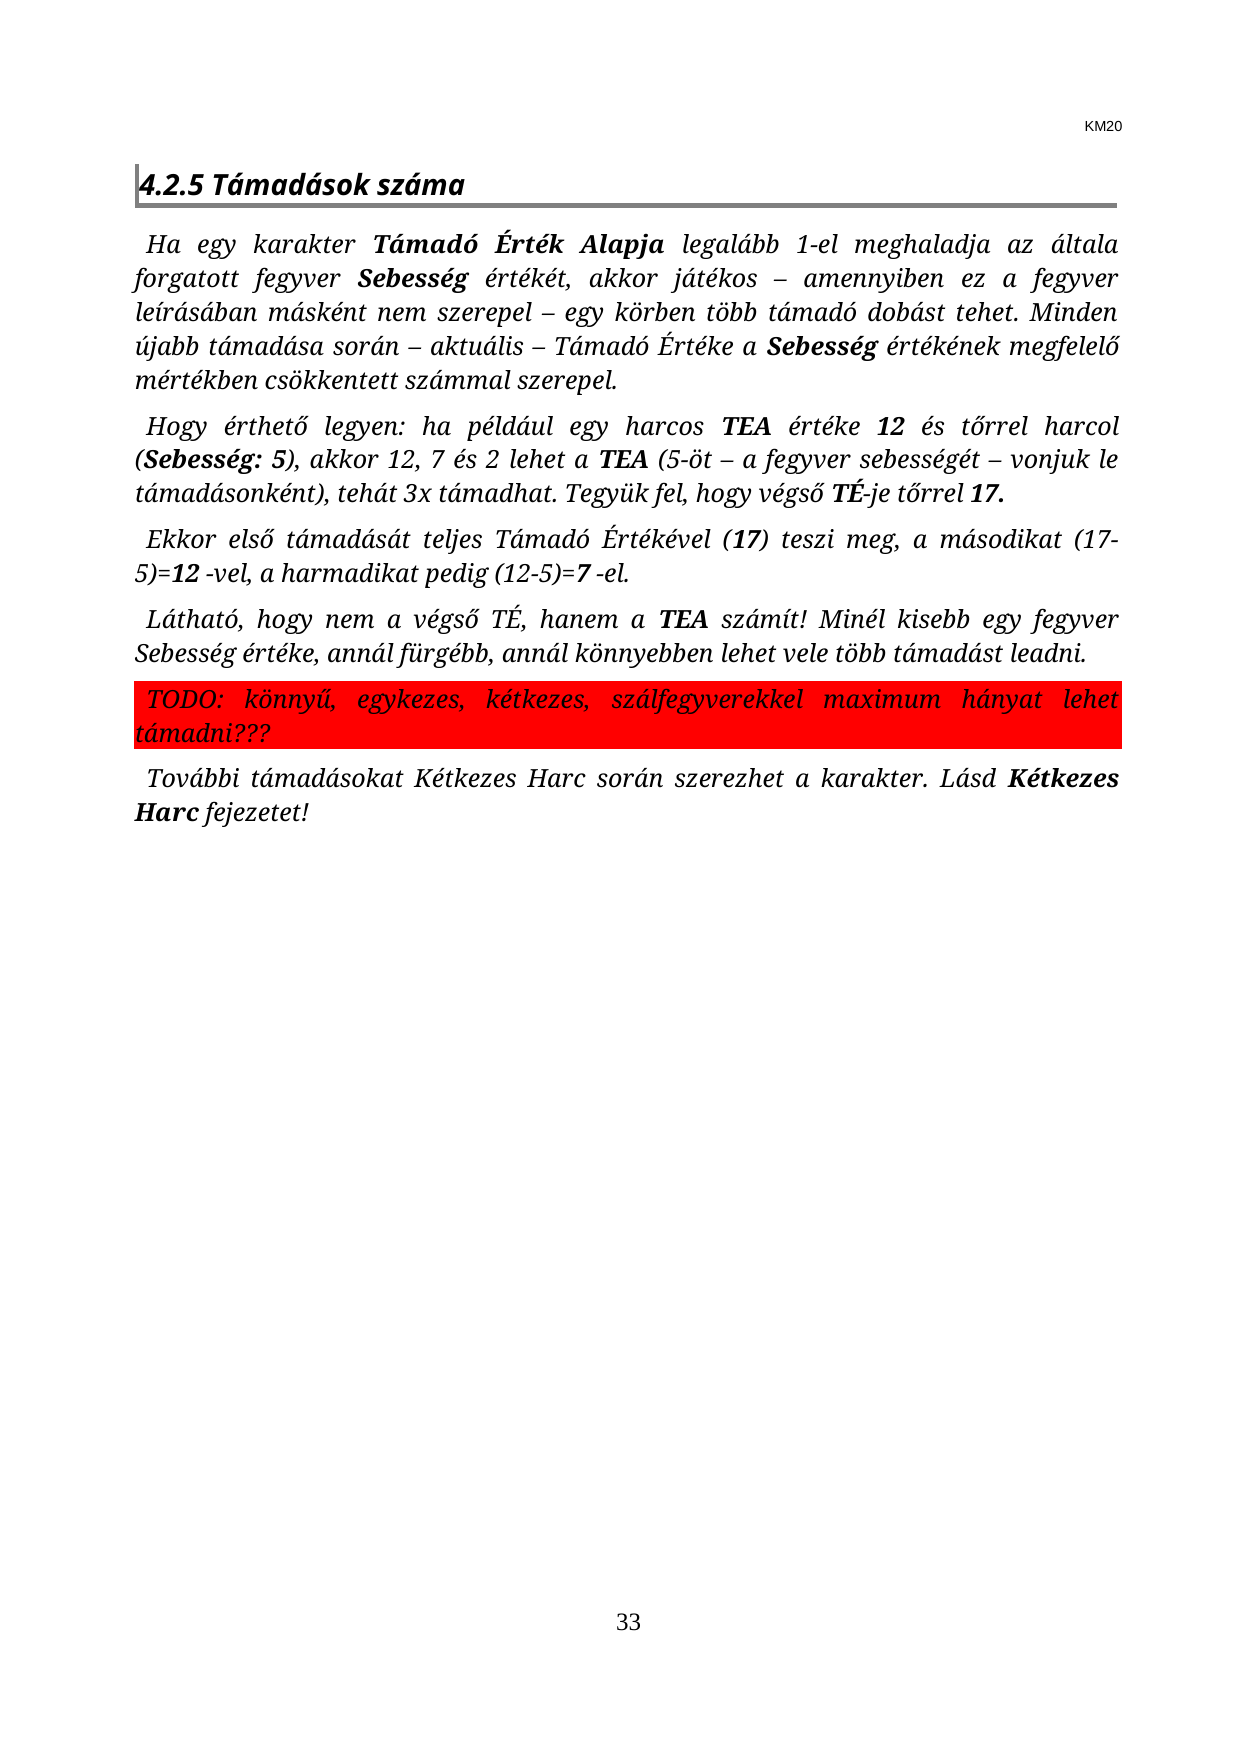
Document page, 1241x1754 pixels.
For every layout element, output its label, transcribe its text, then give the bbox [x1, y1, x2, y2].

text Hogy érthető legyen: ha például egy harcos TEA értéke 12 és tőrrel harcol (Sebesség: 5), akkor 12, 7 és 2 lehet a TEA (5-öt – a fegyver sebességét – vonjuk le támadásonként), tehát 3x támadhat. Tegyük fel, hogy végső TÉ-je tőrrel 17. [134, 408, 1122, 510]
subtitle Támadások száma [139, 164, 1122, 204]
text Ekkor első támadását teljes Támadó Értékével (17) teszi meg, a másodikat (17-5)=12 -vel, a harmadikat pedig (12-5)=7 -el. [134, 522, 1122, 590]
text További támadásokat Kétkezes Harc során szerezhet a karakter. Lásd Kétkezes Harc fejezetet! [134, 761, 1122, 829]
text TODO: könnyű, egykezes, kétkezes, szálfegyverekkel maximum hányat lehet támadni??? [134, 681, 1122, 749]
text Ha egy karakter Támadó Érték Alapja legalább 1-el meghaladja az általa forgatott fegyver Sebesség értékét, akkor játékos – amennyiben ez a fegyver leírásában másként nem szerepel – egy körben több támadó dobást tehet. Minden újabb támadása során – aktuális – Támadó Értéke a Sebesség értékének megfelelő mértékben csökkentett számmal szerepel. [134, 227, 1122, 396]
text Látható, hogy nem a végső TÉ, hanem a TEA számít! Minél kisebb egy fegyver Sebesség értéke, annál fürgébb, annál könnyebben lehet vele több támadást leadni. [134, 602, 1122, 669]
